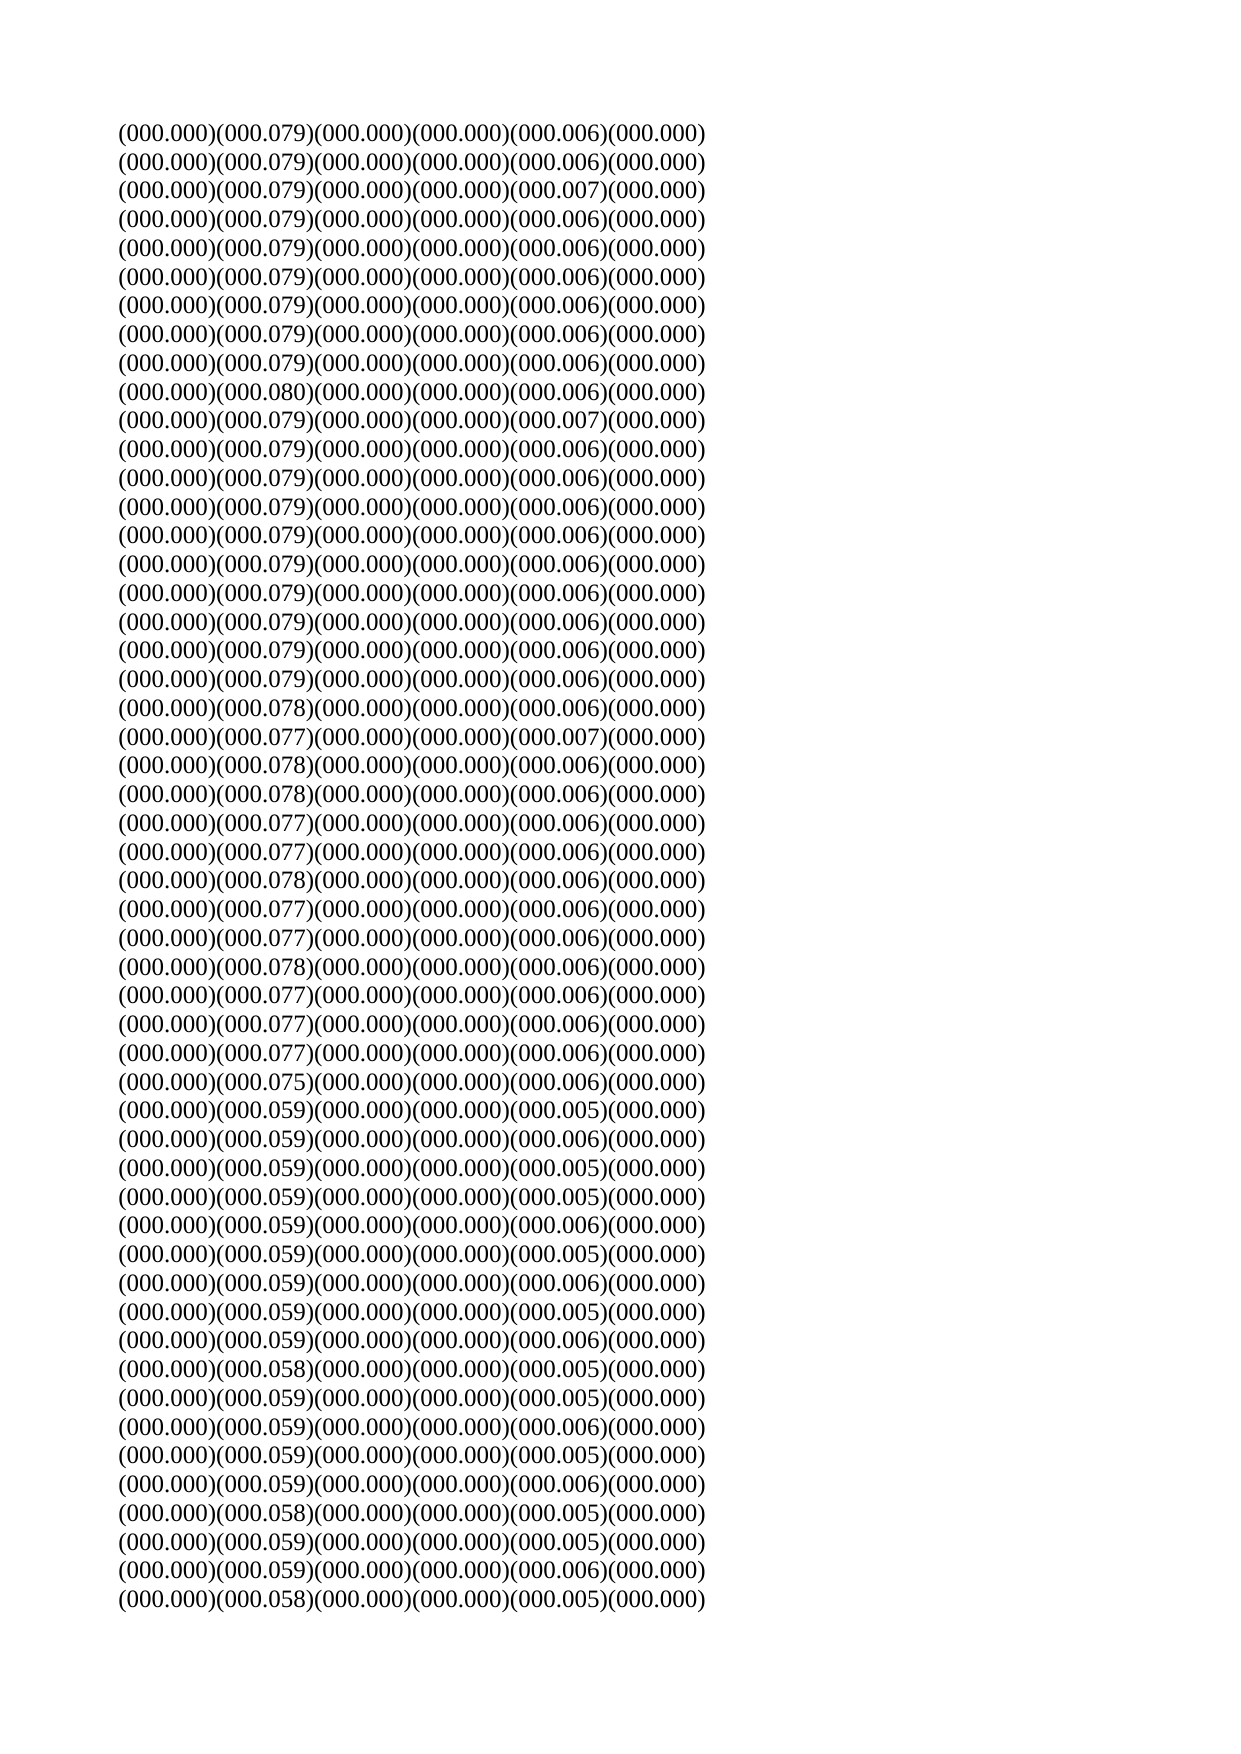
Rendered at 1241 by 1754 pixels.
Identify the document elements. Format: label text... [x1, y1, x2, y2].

text (000.000)(000.079)(000.000)(000.000)(000.006)(000.000) [118, 348, 1122, 377]
text (000.000)(000.075)(000.000)(000.000)(000.006)(000.000) [118, 1067, 1122, 1096]
text (000.000)(000.059)(000.000)(000.000)(000.006)(000.000) [118, 1469, 1122, 1498]
text (000.000)(000.079)(000.000)(000.000)(000.007)(000.000) [118, 176, 1122, 204]
text (000.000)(000.079)(000.000)(000.000)(000.006)(000.000) [118, 204, 1122, 233]
text (000.000)(000.077)(000.000)(000.000)(000.006)(000.000) [118, 837, 1122, 866]
text (000.000)(000.077)(000.000)(000.000)(000.006)(000.000) [118, 981, 1122, 1009]
text (000.000)(000.058)(000.000)(000.000)(000.005)(000.000) [118, 1584, 1122, 1613]
text (000.000)(000.077)(000.000)(000.000)(000.006)(000.000) [118, 1038, 1122, 1067]
text (000.000)(000.059)(000.000)(000.000)(000.006)(000.000) [118, 1326, 1122, 1354]
text (000.000)(000.079)(000.000)(000.000)(000.006)(000.000) [118, 521, 1122, 549]
text (000.000)(000.079)(000.000)(000.000)(000.006)(000.000) [118, 607, 1122, 636]
text (000.000)(000.058)(000.000)(000.000)(000.005)(000.000) [118, 1354, 1122, 1383]
text (000.000)(000.078)(000.000)(000.000)(000.006)(000.000) [118, 693, 1122, 722]
text (000.000)(000.077)(000.000)(000.000)(000.006)(000.000) [118, 894, 1122, 923]
text (000.000)(000.059)(000.000)(000.000)(000.005)(000.000) [118, 1527, 1122, 1556]
text (000.000)(000.059)(000.000)(000.000)(000.005)(000.000) [118, 1297, 1122, 1326]
text (000.000)(000.059)(000.000)(000.000)(000.005)(000.000) [118, 1153, 1122, 1182]
text (000.000)(000.079)(000.000)(000.000)(000.006)(000.000) [118, 549, 1122, 578]
text (000.000)(000.059)(000.000)(000.000)(000.005)(000.000) [118, 1383, 1122, 1412]
text (000.000)(000.079)(000.000)(000.000)(000.006)(000.000) [118, 636, 1122, 664]
text (000.000)(000.058)(000.000)(000.000)(000.005)(000.000) [118, 1498, 1122, 1527]
text (000.000)(000.059)(000.000)(000.000)(000.005)(000.000) [118, 1096, 1122, 1124]
text (000.000)(000.059)(000.000)(000.000)(000.005)(000.000) [118, 1182, 1122, 1211]
text (000.000)(000.079)(000.000)(000.000)(000.006)(000.000) [118, 262, 1122, 291]
text (000.000)(000.059)(000.000)(000.000)(000.006)(000.000) [118, 1412, 1122, 1441]
text (000.000)(000.079)(000.000)(000.000)(000.006)(000.000) [118, 233, 1122, 262]
text (000.000)(000.079)(000.000)(000.000)(000.006)(000.000) [118, 463, 1122, 492]
text (000.000)(000.079)(000.000)(000.000)(000.006)(000.000) [118, 118, 1122, 147]
text (000.000)(000.077)(000.000)(000.000)(000.007)(000.000) [118, 722, 1122, 751]
text (000.000)(000.077)(000.000)(000.000)(000.006)(000.000) [118, 1009, 1122, 1038]
text (000.000)(000.059)(000.000)(000.000)(000.006)(000.000) [118, 1556, 1122, 1584]
text (000.000)(000.078)(000.000)(000.000)(000.006)(000.000) [118, 751, 1122, 779]
text (000.000)(000.079)(000.000)(000.000)(000.006)(000.000) [118, 291, 1122, 319]
text (000.000)(000.077)(000.000)(000.000)(000.006)(000.000) [118, 808, 1122, 837]
text (000.000)(000.059)(000.000)(000.000)(000.006)(000.000) [118, 1124, 1122, 1153]
text (000.000)(000.079)(000.000)(000.000)(000.006)(000.000) [118, 319, 1122, 348]
text (000.000)(000.079)(000.000)(000.000)(000.006)(000.000) [118, 492, 1122, 521]
text (000.000)(000.059)(000.000)(000.000)(000.006)(000.000) [118, 1268, 1122, 1297]
text (000.000)(000.077)(000.000)(000.000)(000.006)(000.000) [118, 923, 1122, 952]
text (000.000)(000.079)(000.000)(000.000)(000.006)(000.000) [118, 434, 1122, 463]
text (000.000)(000.079)(000.000)(000.000)(000.006)(000.000) [118, 664, 1122, 693]
text (000.000)(000.078)(000.000)(000.000)(000.006)(000.000) [118, 866, 1122, 894]
text (000.000)(000.059)(000.000)(000.000)(000.005)(000.000) [118, 1441, 1122, 1469]
text (000.000)(000.059)(000.000)(000.000)(000.005)(000.000) [118, 1239, 1122, 1268]
text (000.000)(000.078)(000.000)(000.000)(000.006)(000.000) [118, 779, 1122, 808]
text (000.000)(000.079)(000.000)(000.000)(000.006)(000.000) [118, 578, 1122, 607]
text (000.000)(000.079)(000.000)(000.000)(000.006)(000.000) [118, 147, 1122, 176]
text (000.000)(000.080)(000.000)(000.000)(000.006)(000.000) [118, 377, 1122, 406]
text (000.000)(000.079)(000.000)(000.000)(000.007)(000.000) [118, 406, 1122, 434]
text (000.000)(000.078)(000.000)(000.000)(000.006)(000.000) [118, 952, 1122, 981]
text (000.000)(000.059)(000.000)(000.000)(000.006)(000.000) [118, 1211, 1122, 1239]
